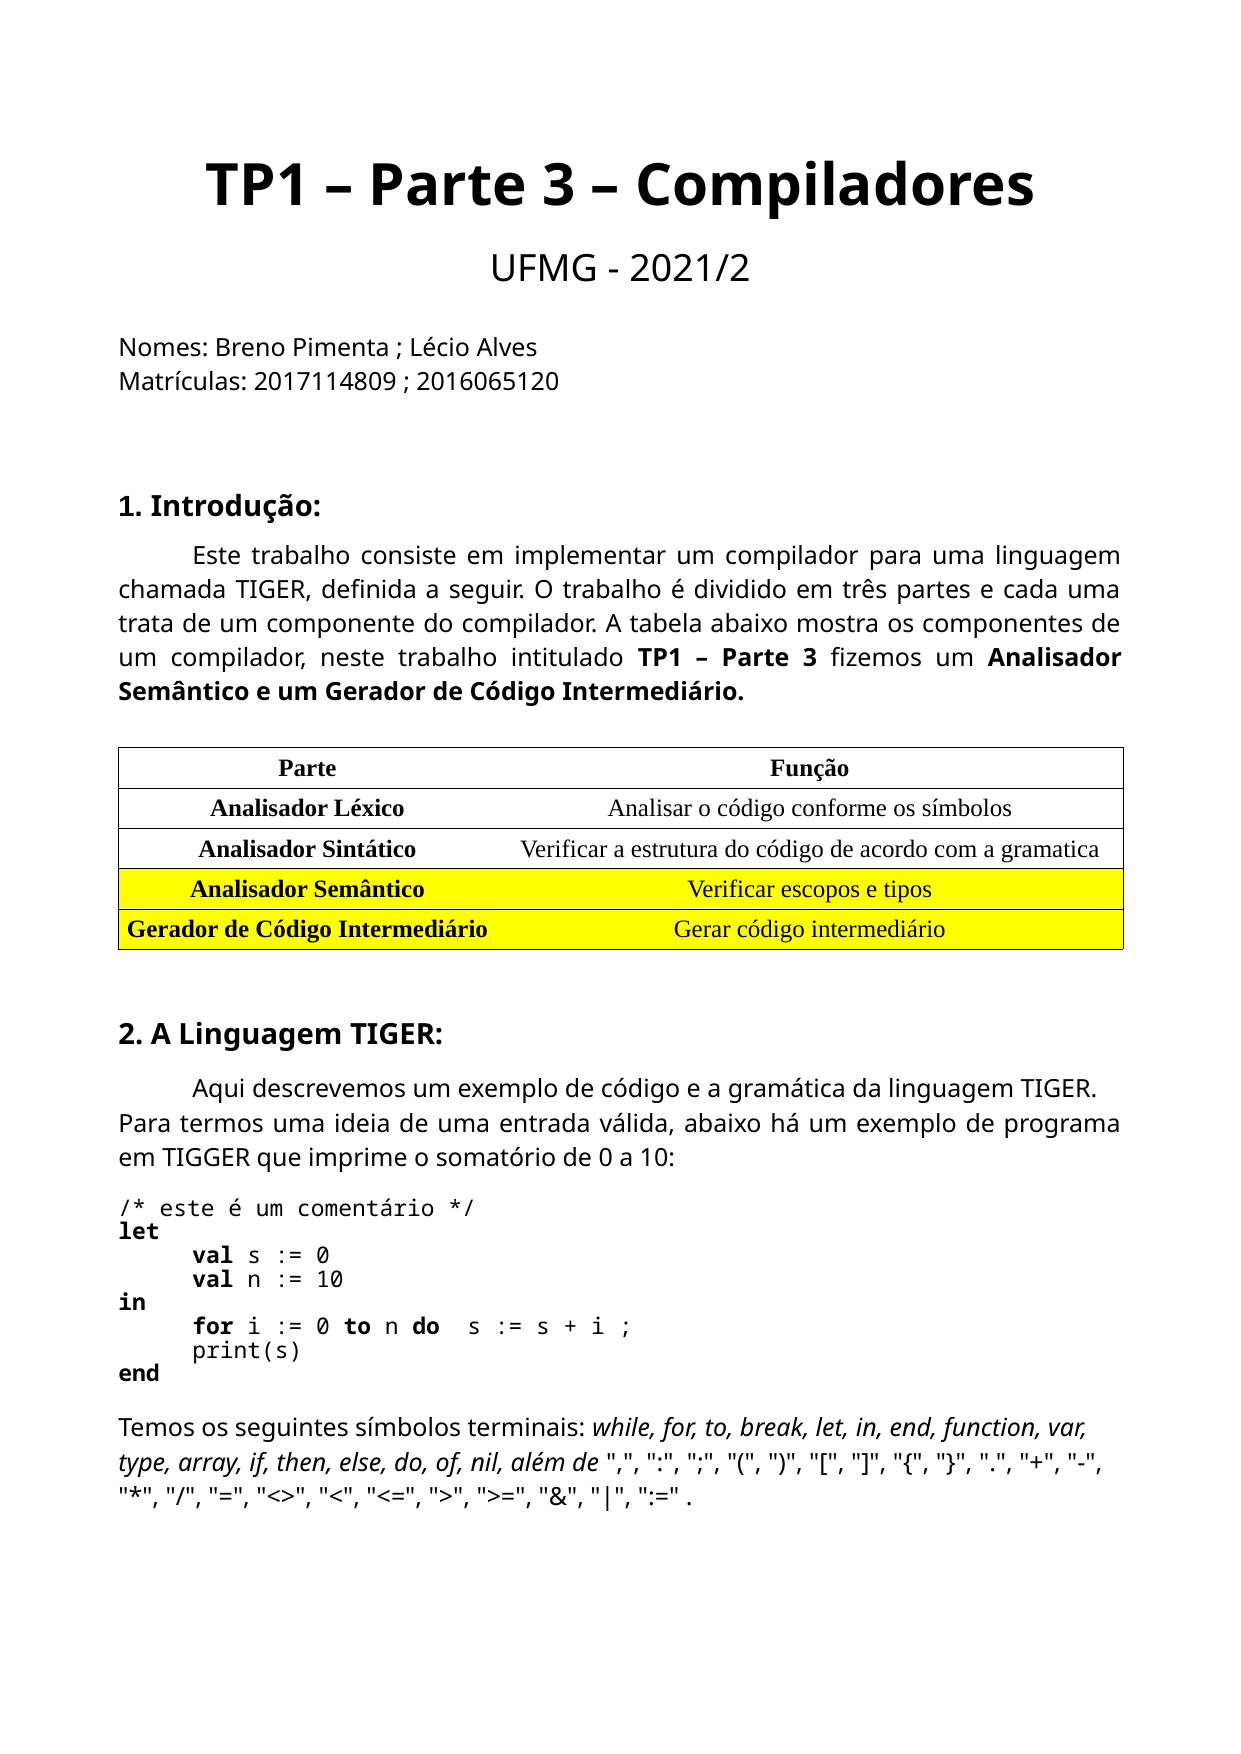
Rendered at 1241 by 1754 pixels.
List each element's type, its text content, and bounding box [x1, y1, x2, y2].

table_cell Analisador Semântico [119, 869, 496, 908]
text Este trabalho consiste em implementar um compilador para uma linguagem chamada TIGER, definida a seguir. O trabalho é dividido em três partes e cada uma trata de um componente do compilador. A tabela abaixo mostra os componentes de um compilador, neste trabalho intitulado TP1 – Parte 3 fizemos um Analisador Semântico e um Gerador de Código Intermediário. [118, 537, 1122, 708]
table_cell Analisador Léxico [119, 789, 496, 828]
text in [118, 1292, 1122, 1316]
subtitle Nomes: Breno Pimenta ; Lécio Alves Matrículas: 2017114809 ; 2016065120 [118, 330, 1122, 398]
table_cell Verificar escopos e tipos [496, 869, 1123, 908]
text Para termos uma ideia de uma entrada válida, abaixo há um exemplo de programa em TIGGER que imprime o somatório de 0 a 10: [118, 1106, 1122, 1174]
table_cell Verificar a estrutura do código de acordo com a gramatica [496, 829, 1123, 868]
text Temos os seguintes símbolos terminais: while, for, to, break, let, in, end, function, var, type, array, if, then, else, do, of, nil, além de ",", ":", ";", "(", ")", "[", "]", "{", "}", ".", "+", "-", "*", "/", "=", "<>", "<", "<=", ">", ">=", "&", "|", ":=" . [118, 1410, 1122, 1512]
text let val s := 0 val n := 10 [118, 1221, 1122, 1292]
text end [118, 1363, 1122, 1386]
subtitle 2. A Linguagem TIGER: [118, 1014, 1122, 1053]
table_header Parte [119, 748, 496, 788]
table_cell Gerar código intermediário [496, 910, 1123, 949]
table_cell Analisar o código conforme os símbolos [496, 789, 1123, 828]
table_cell Gerador de Código Intermediário [119, 910, 496, 949]
text /* este é um comentário */ [118, 1197, 1122, 1221]
text Aqui descrevemos um exemplo de código e a gramática da linguagem TIGER. [118, 1066, 1122, 1106]
text print(s) [118, 1339, 1122, 1363]
subtitle UFMG - 2021/2 [118, 241, 1122, 292]
subtitle 1. Introdução: [118, 485, 1122, 525]
text for i := 0 to n do s := s + i ; [118, 1316, 1122, 1339]
table_header Função [496, 748, 1123, 788]
title TP1 – Parte 3 – Compiladores [118, 143, 1122, 223]
table_cell Analisador Sintático [119, 829, 496, 868]
